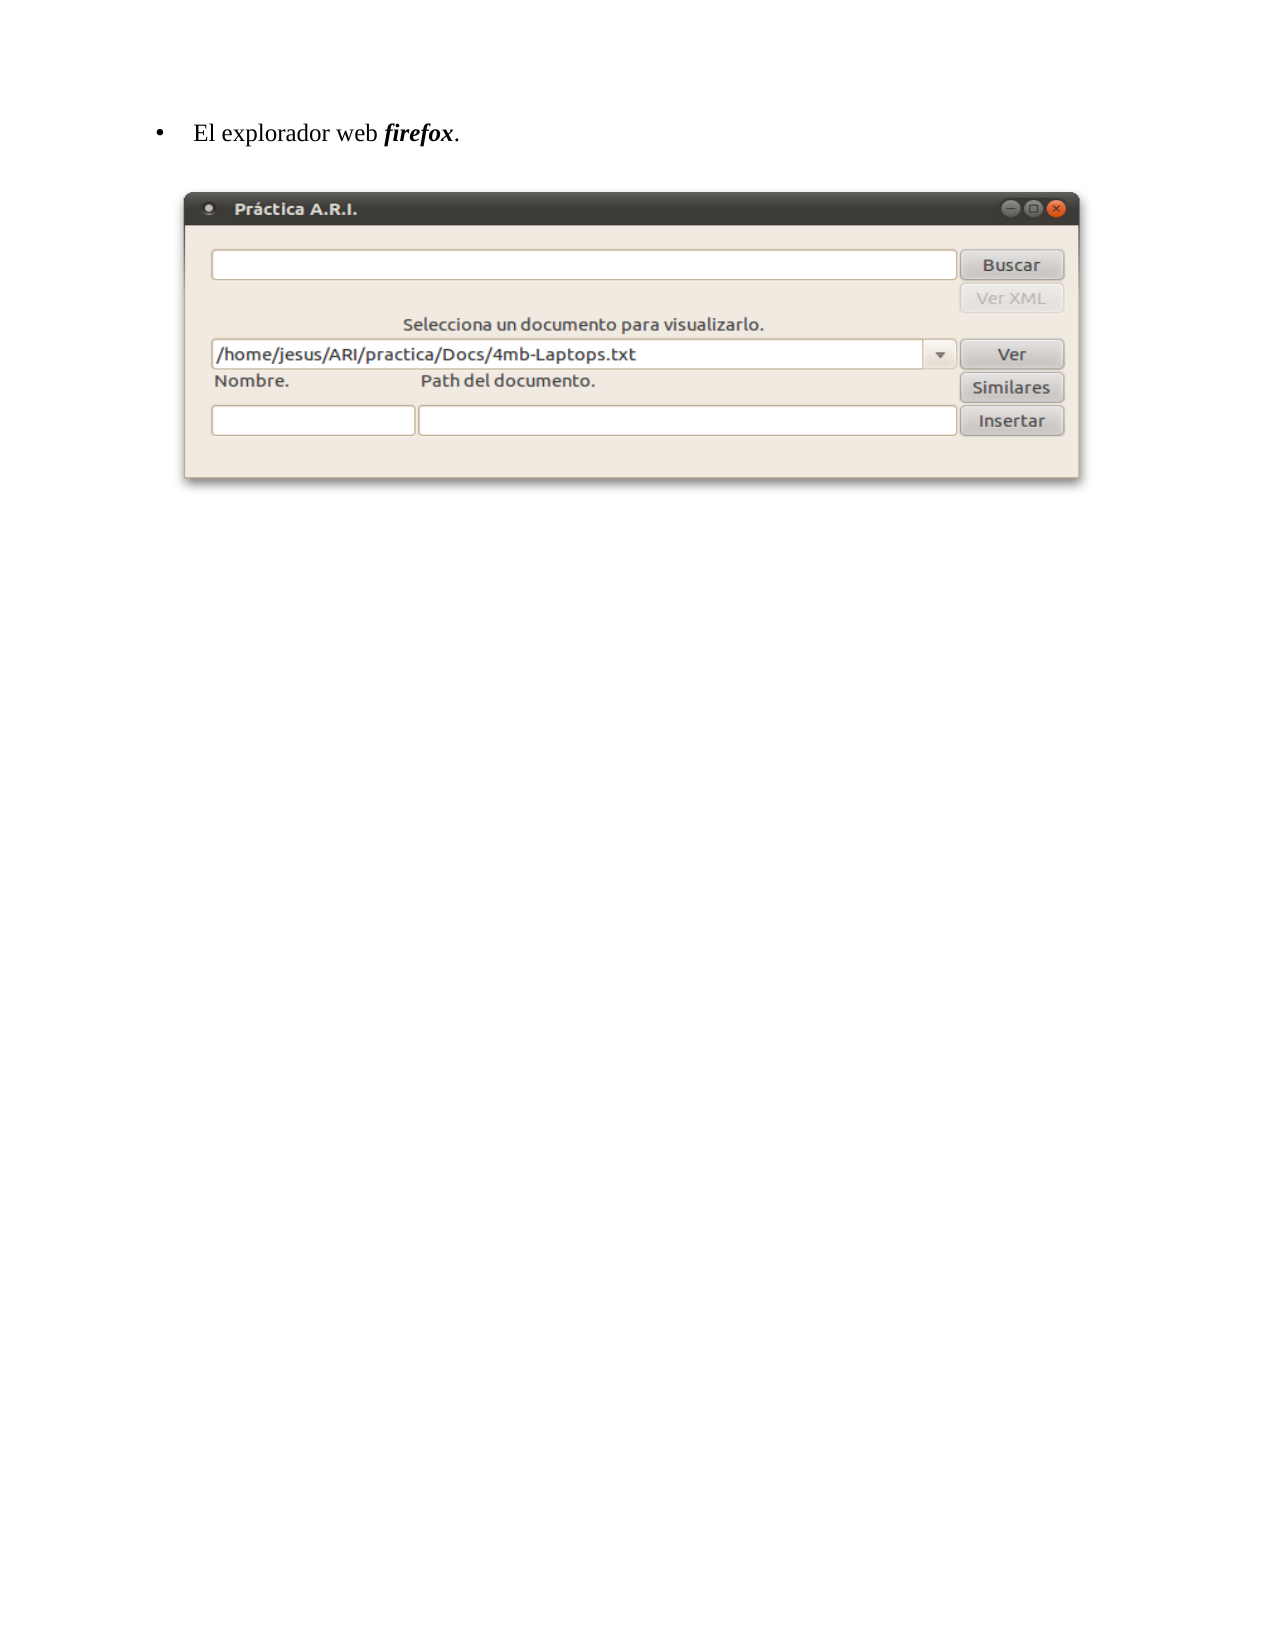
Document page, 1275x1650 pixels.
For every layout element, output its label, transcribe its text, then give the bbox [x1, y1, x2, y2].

list El explorador web firefox. [156, 118, 1157, 147]
picture [165, 175, 1110, 507]
